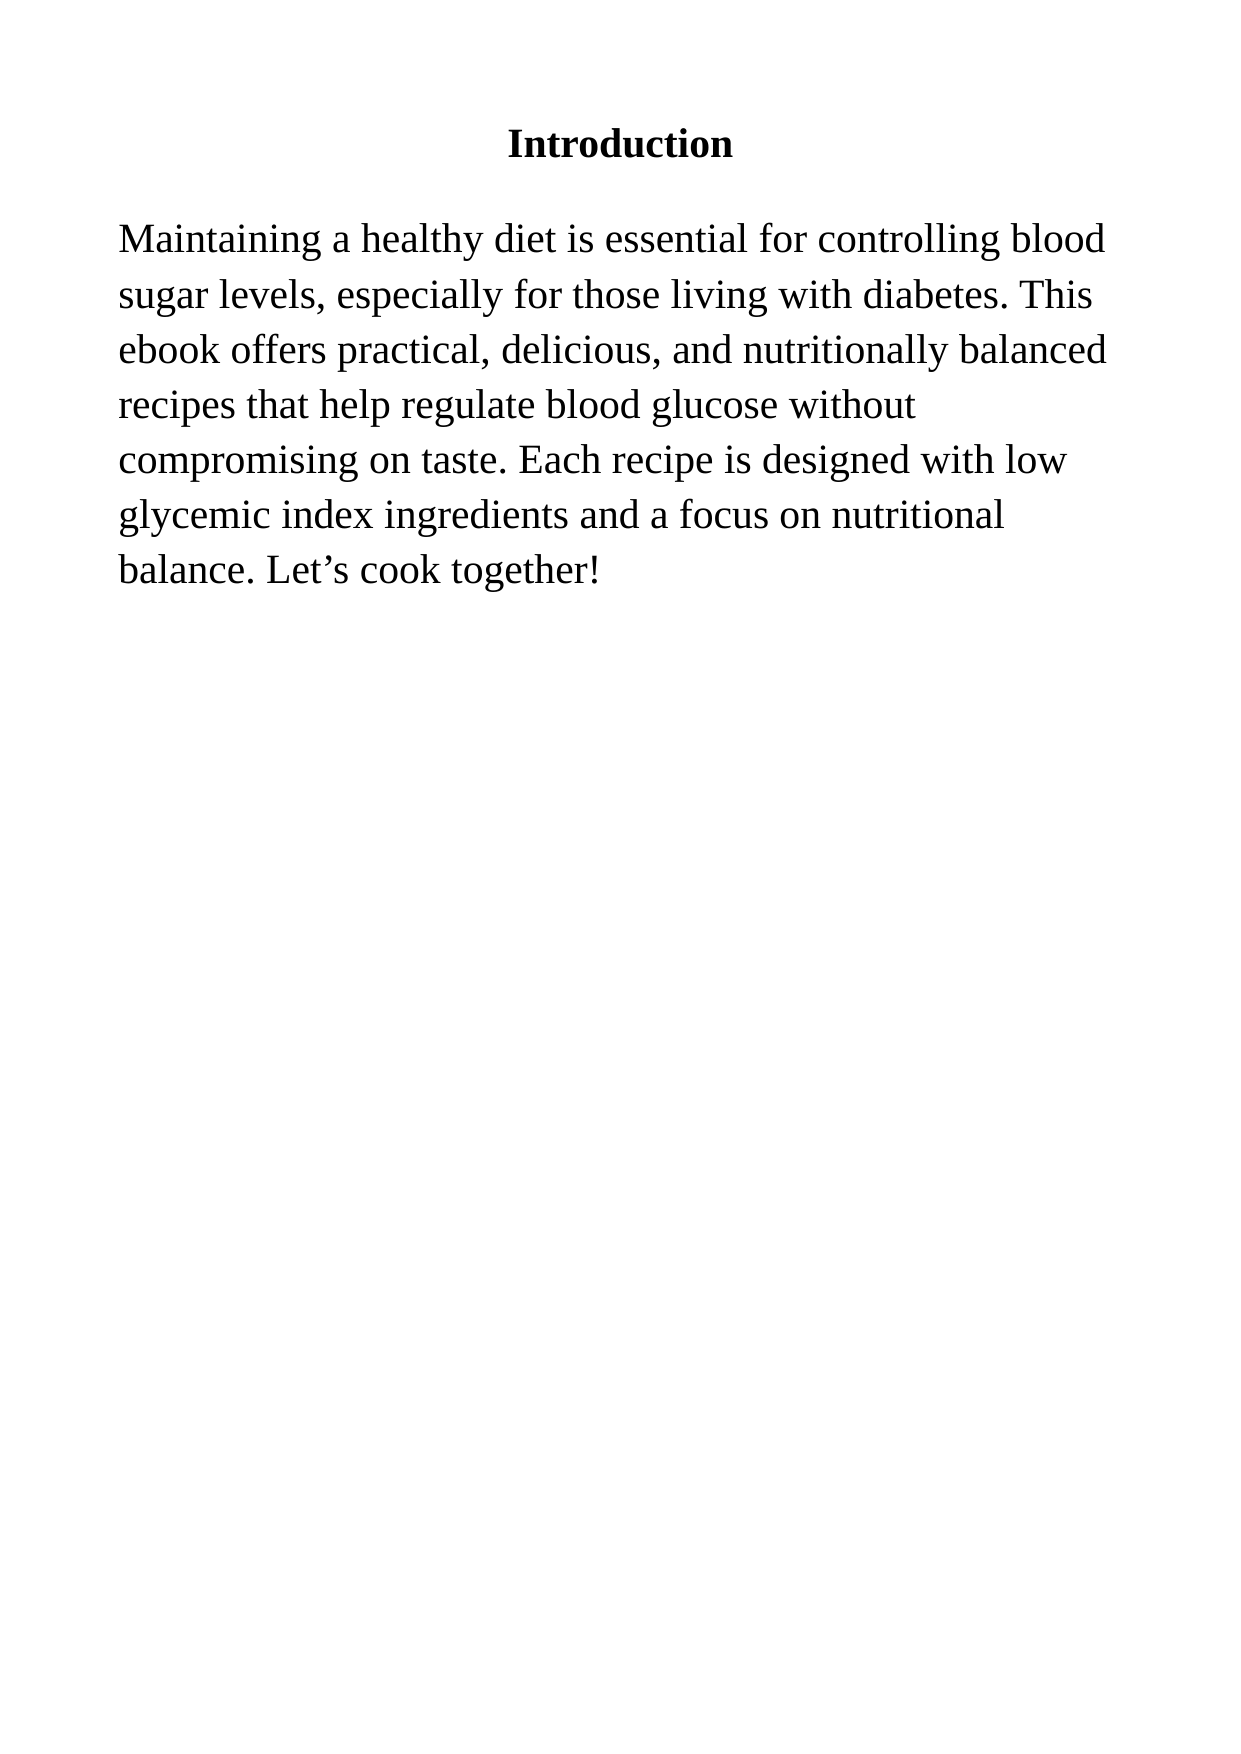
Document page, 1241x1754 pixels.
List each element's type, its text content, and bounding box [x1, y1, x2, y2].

text Maintaining a healthy diet is essential for controlling blood sugar levels, especially for those living with diabetes. This ebook offers practical, delicious, and nutritionally balanced recipes that help regulate blood glucose without compromising on taste. Each recipe is designed with low glycemic index ingredients and a focus on nutritional balance. Let’s cook together! [118, 214, 1122, 592]
text Introduction [118, 118, 1122, 166]
